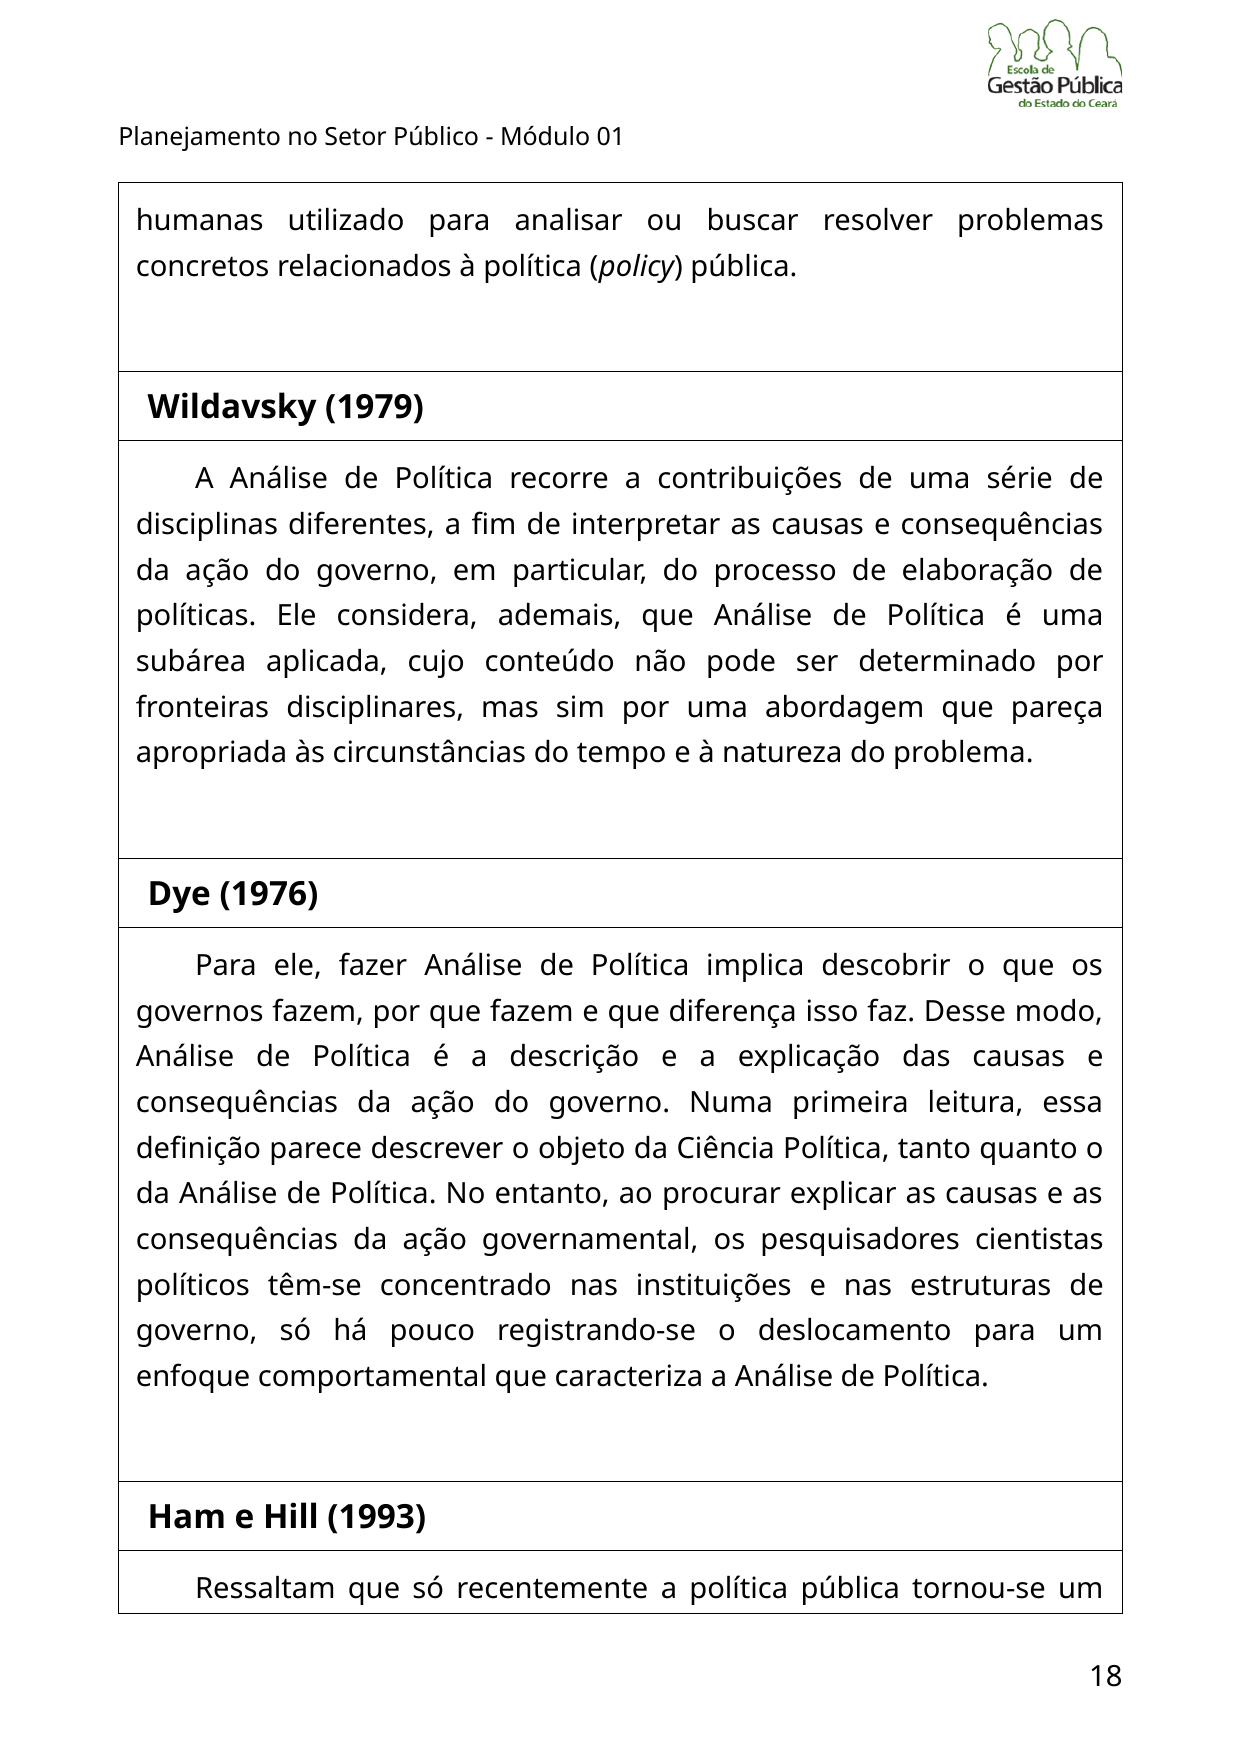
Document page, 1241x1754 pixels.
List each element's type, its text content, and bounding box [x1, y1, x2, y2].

table_cell Wildavsky (1979) [119, 372, 1122, 440]
picture [118, 19, 1123, 107]
table_cell Para ele, fazer Análise de Política implica descobrir o que os governos fazem, por que fazem e que diferença isso faz. Desse modo, Análise de Política é a descrição e a explicação das causas e consequências da ação do governo. Numa primeira leitura, essa definição parece descrever o objeto da Ciência Política, tanto quanto o da Análise de Política. No entanto, ao procurar explicar as causas e as consequências da ação governamental, os pesquisadores cientistas políticos têm-se concentrado nas instituições e nas estruturas de governo, só há pouco registrando-se o deslocamento para um enfoque comportamental que caracteriza a Análise de Política. [119, 928, 1122, 1481]
table_cell humanas utilizado para analisar ou buscar resolver problemas concretos relacionados à política (policy) pública. [119, 183, 1122, 371]
table_cell Ressaltam que só recentemente a política pública tornou-se um [119, 1551, 1122, 1613]
table_header Dye (1976) [119, 859, 1122, 927]
table_cell A Análise de Política recorre a contribuições de uma série de disciplinas diferentes, a fim de interpretar as causas e consequências da ação do governo, em particular, do processo de elaboração de políticas. Ele considera, ademais, que Análise de Política é uma subárea aplicada, cujo conteúdo não pode ser determinado por fronteiras disciplinares, mas sim por uma abordagem que pareça apropriada às circunstâncias do tempo e à natureza do problema. [119, 441, 1122, 858]
table_cell Ham e Hill (1993) [119, 1482, 1122, 1550]
